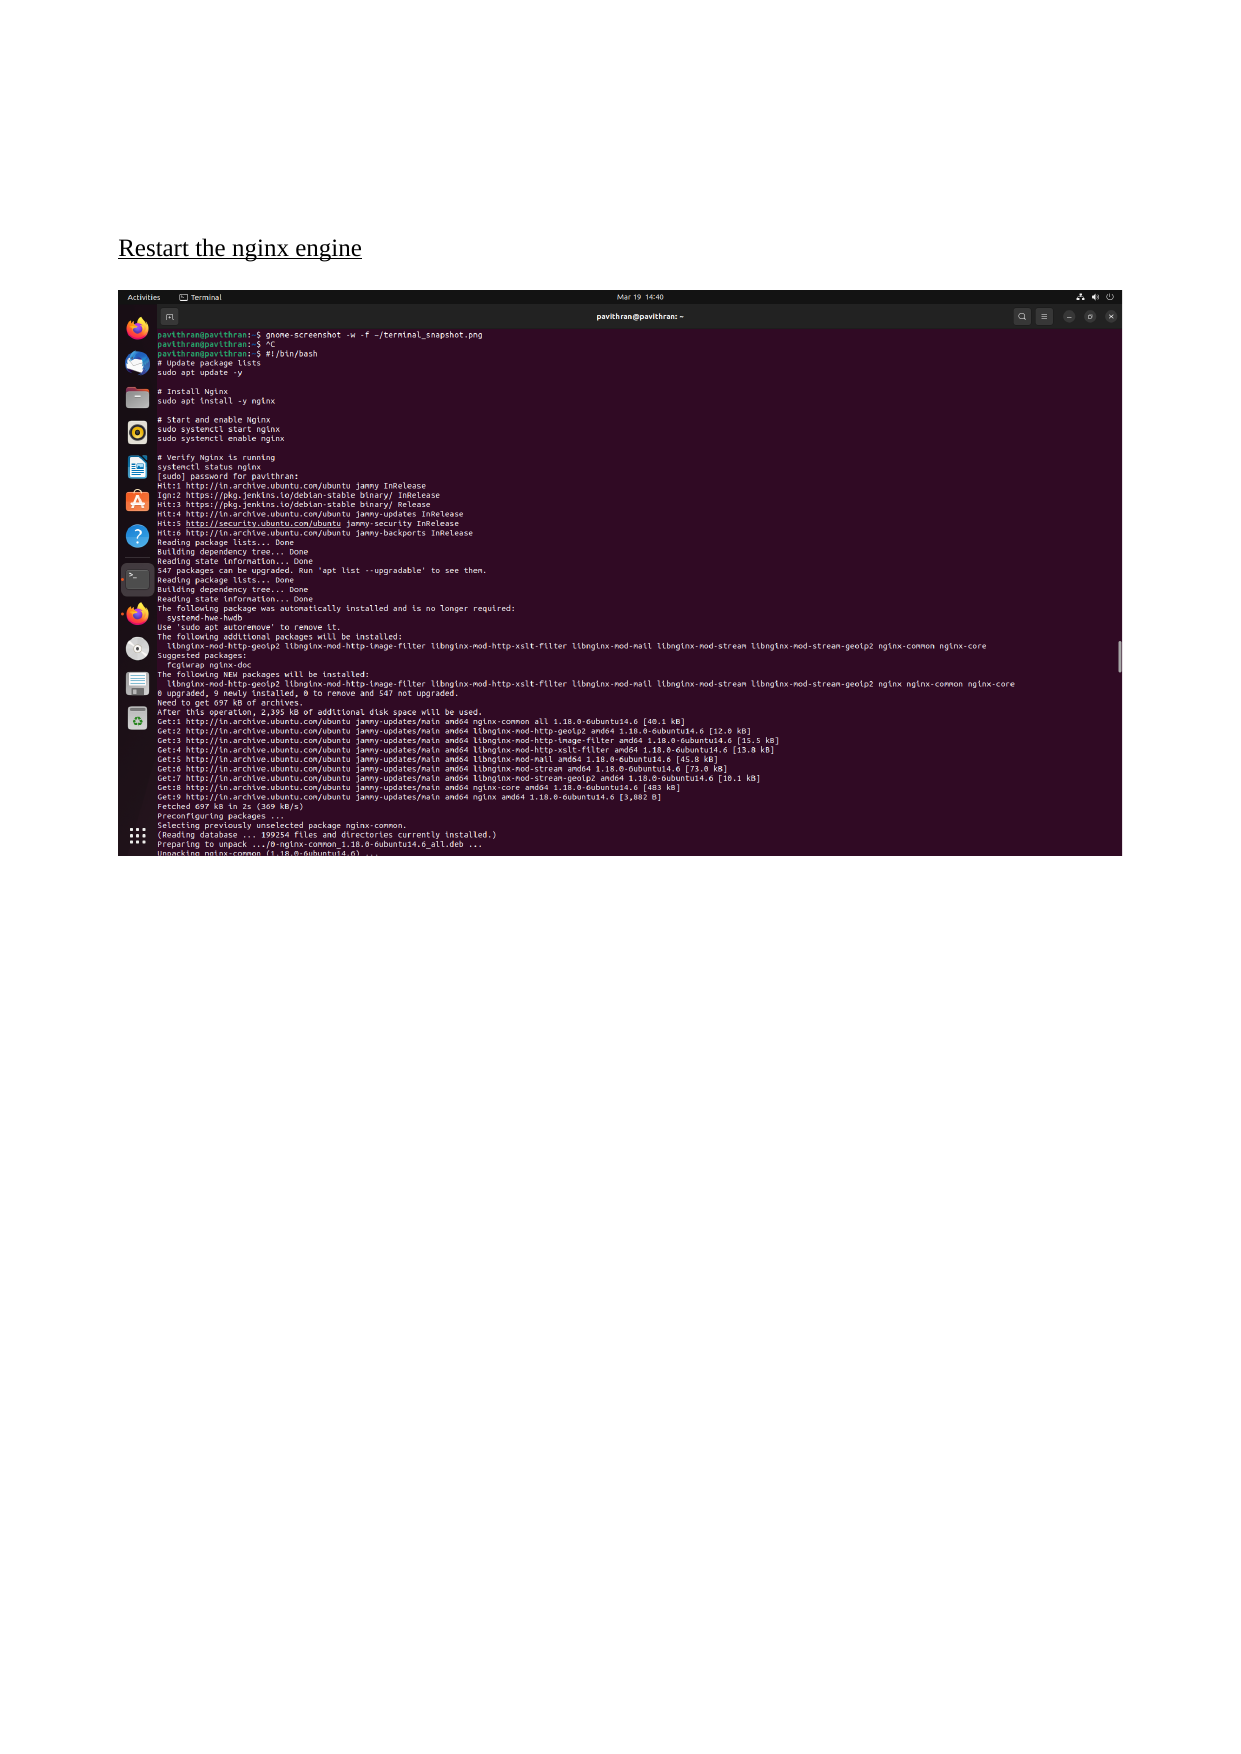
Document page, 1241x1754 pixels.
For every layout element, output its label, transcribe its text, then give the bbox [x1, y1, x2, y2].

picture [118, 290, 1123, 856]
text Restart the nginx engine [118, 233, 1122, 262]
